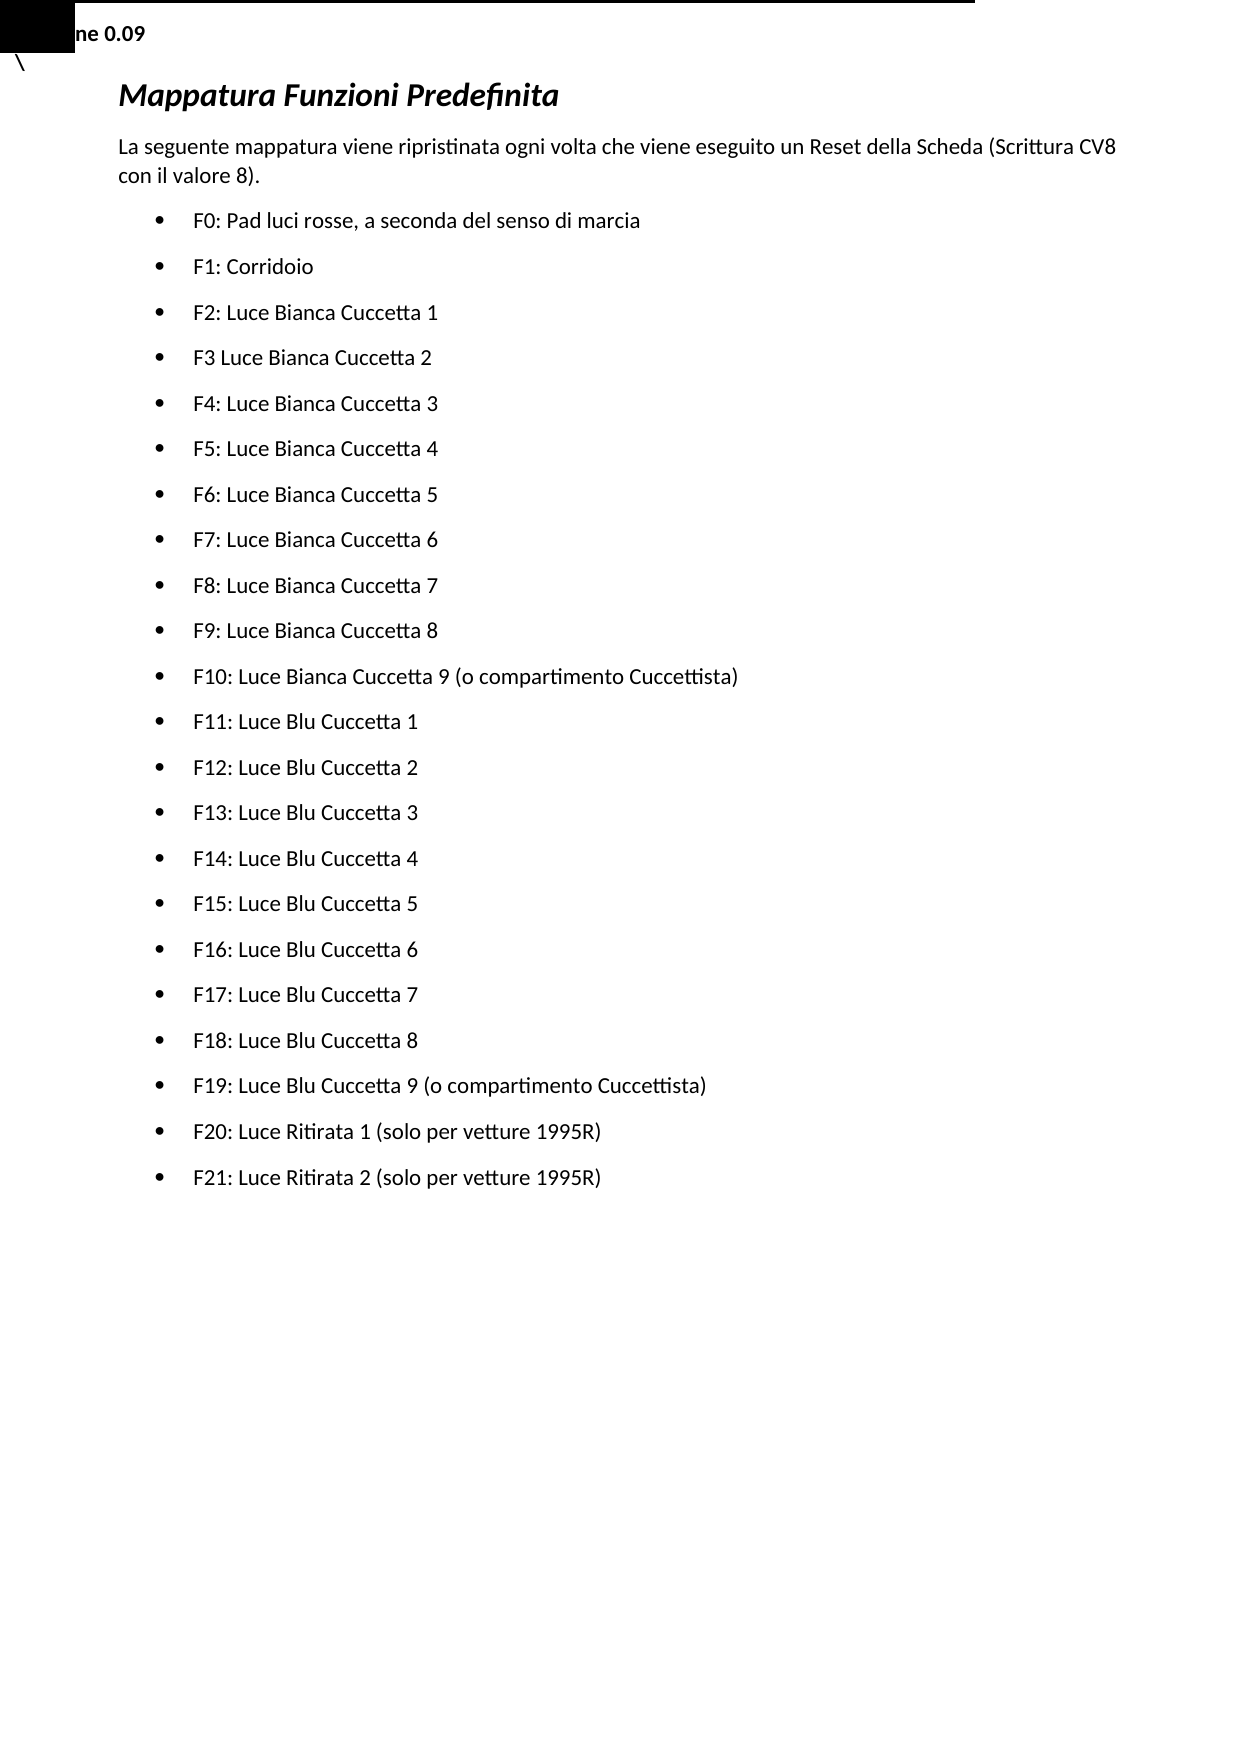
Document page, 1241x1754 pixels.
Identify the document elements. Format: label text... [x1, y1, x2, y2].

list F1: Corridoio [156, 252, 1122, 280]
list F12: Luce Blu Cuccetta 2 [156, 753, 1122, 781]
list F16: Luce Blu Cuccetta 6 [156, 935, 1122, 963]
text La seguente mappatura viene ripristinata ogni volta che viene eseguito un Reset della Scheda (Scrittura CV8 con il valore 8). [118, 132, 1122, 189]
list F20: Luce Ritirata 1 (solo per vetture 1995R) [156, 1117, 1122, 1145]
list F10: Luce Bianca Cuccetta 9 (o compartimento Cuccettista) [156, 662, 1122, 690]
list F11: Luce Blu Cuccetta 1 [156, 707, 1122, 735]
list F19: Luce Blu Cuccetta 9 (o compartimento Cuccettista) [156, 1072, 1122, 1099]
list F5: Luce Bianca Cuccetta 4 [156, 434, 1122, 462]
list F14: Luce Blu Cuccetta 4 [156, 844, 1122, 872]
list F3 Luce Bianca Cuccetta 2 [156, 343, 1122, 371]
list F17: Luce Blu Cuccetta 7 [156, 981, 1122, 1008]
list F0: Pad luci rosse, a seconda del senso di marcia [156, 207, 1122, 235]
subtitle Mappatura Funzioni Predefinita [118, 74, 1122, 114]
list F7: Luce Bianca Cuccetta 6 [156, 525, 1122, 553]
list F2: Luce Bianca Cuccetta 1 [156, 298, 1122, 326]
list F15: Luce Blu Cuccetta 5 [156, 889, 1122, 917]
list F21: Luce Ritirata 2 (solo per vetture 1995R) [156, 1163, 1122, 1191]
list F8: Luce Bianca Cuccetta 7 [156, 571, 1122, 599]
list F6: Luce Bianca Cuccetta 5 [156, 480, 1122, 508]
list F13: Luce Blu Cuccetta 3 [156, 798, 1122, 826]
list F4: Luce Bianca Cuccetta 3 [156, 389, 1122, 417]
list F18: Luce Blu Cuccetta 8 [156, 1026, 1122, 1054]
list F9: Luce Bianca Cuccetta 8 [156, 616, 1122, 644]
